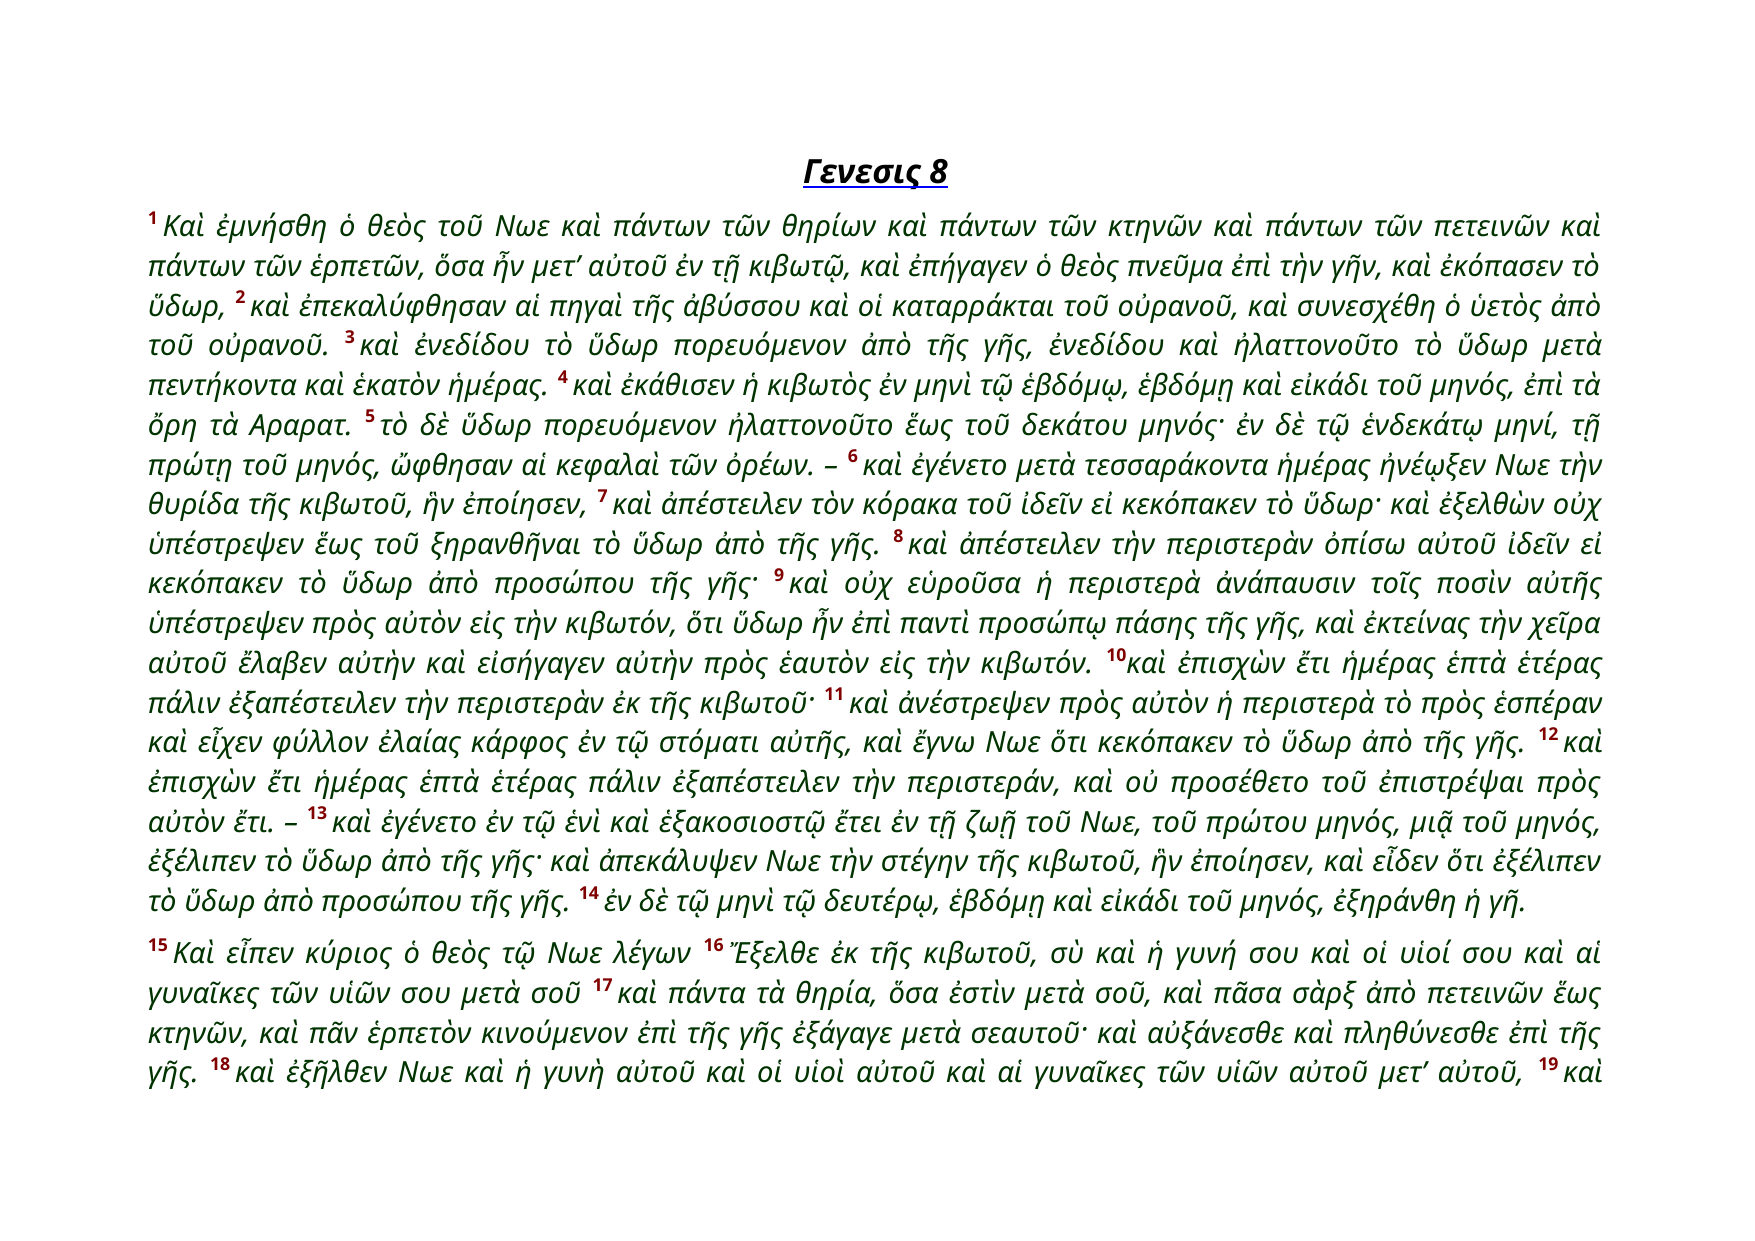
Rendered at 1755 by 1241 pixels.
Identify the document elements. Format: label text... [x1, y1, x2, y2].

text 15 Καὶ εἶπεν κύριος ὁ θεὸς τῷ Νωε λέγων 16 Ἔξελθε ἐκ τῆς κιβωτοῦ, σὺ καὶ ἡ γυνή σου καὶ οἱ υἱοί σου καὶ αἱ γυναῖκες τῶν υἱῶν σου μετὰ σοῦ 17 καὶ πάντα τὰ θηρία, ὅσα ἐστὶν μετὰ σοῦ, καὶ πᾶσα σὰρξ ἀπὸ πετεινῶν ἕως κτηνῶν, καὶ πᾶν ἑρπετὸν κινούμενον ἐπὶ τῆς γῆς ἐξάγαγε μετὰ σεαυτοῦ· καὶ αὐξάνεσθε καὶ πληθύνεσθε ἐπὶ τῆς γῆς. 18 καὶ ἐξῆλθεν Νωε καὶ ἡ γυνὴ αὐτοῦ καὶ οἱ υἱοὶ αὐτοῦ καὶ αἱ γυναῖκες τῶν υἱῶν αὐτοῦ μετ’ αὐτοῦ, 19 καὶ [148, 932, 1606, 1091]
text 1 Καὶ ἐμνήσθη ὁ θεὸς τοῦ Νωε καὶ πάντων τῶν θηρίων καὶ πάντων τῶν κτηνῶν καὶ πάντων τῶν πετεινῶν καὶ πάντων τῶν ἑρπετῶν, ὅσα ἦν μετ’ αὐτοῦ ἐν τῇ κιβωτῷ, καὶ ἐπήγαγεν ὁ θεὸς πνεῦμα ἐπὶ τὴν γῆν, καὶ ἐκόπασεν τὸ ὕδωρ, 2 καὶ ἐπεκαλύφθησαν αἱ πηγαὶ τῆς ἀβύσσου καὶ οἱ καταρράκται τοῦ οὐρανοῦ, καὶ συνεσχέθη ὁ ὑετὸς ἀπὸ τοῦ οὐρανοῦ. 3 καὶ ἐνεδίδου τὸ ὕδωρ πορευόμενον ἀπὸ τῆς γῆς, ἐνεδίδου καὶ ἠλαττονοῦτο τὸ ὕδωρ μετὰ πεντήκοντα καὶ ἑκατὸν ἡμέρας. 4 καὶ ἐκάθισεν ἡ κιβωτὸς ἐν μηνὶ τῷ ἑβδόμῳ, ἑβδόμῃ καὶ εἰκάδι τοῦ μηνός, ἐπὶ τὰ ὄρη τὰ Αραρατ. 5 τὸ δὲ ὕδωρ πορευόμενον ἠλαττονοῦτο ἕως τοῦ δεκάτου μηνός· ἐν δὲ τῷ ἑνδεκάτῳ μηνί, τῇ πρώτῃ τοῦ μηνός, ὤφθησαν αἱ κεφαλαὶ τῶν ὀρέων. – 6 καὶ ἐγένετο μετὰ τεσσαράκοντα ἡμέρας ἠνέῳξεν Νωε τὴν θυρίδα τῆς κιβωτοῦ, ἣν ἐποίησεν, 7 καὶ ἀπέστειλεν τὸν κόρακα τοῦ ἰδεῖν εἰ κεκόπακεν τὸ ὕδωρ· καὶ ἐξελθὼν οὐχ ὑπέστρεψεν ἕως τοῦ ξηρανθῆναι τὸ ὕδωρ ἀπὸ τῆς γῆς. 8 καὶ ἀπέστειλεν τὴν περιστερὰν ὀπίσω αὐτοῦ ἰδεῖν εἰ κεκόπακεν τὸ ὕδωρ ἀπὸ προσώπου τῆς γῆς· 9 καὶ οὐχ εὑροῦσα ἡ περιστερὰ ἀνάπαυσιν τοῖς ποσὶν αὐτῆς ὑπέστρεψεν πρὸς αὐτὸν εἰς τὴν κιβωτόν, ὅτι ὕδωρ ἦν ἐπὶ παντὶ προσώπῳ πάσης τῆς γῆς, καὶ ἐκτείνας τὴν χεῖρα αὐτοῦ ἔλαβεν αὐτὴν καὶ εἰσήγαγεν αὐτὴν πρὸς ἑαυτὸν εἰς τὴν κιβωτόν. 10καὶ ἐπισχὼν ἔτι ἡμέρας ἑπτὰ ἑτέρας πάλιν ἐξαπέστειλεν τὴν περιστερὰν ἐκ τῆς κιβωτοῦ· 11 καὶ ἀνέστρεψεν πρὸς αὐτὸν ἡ περιστερὰ τὸ πρὸς ἑσπέραν καὶ εἶχεν φύλλον ἐλαίας κάρφος ἐν τῷ στόματι αὐτῆς, καὶ ἔγνω Νωε ὅτι κεκόπακεν τὸ ὕδωρ ἀπὸ τῆς γῆς. 12 καὶ ἐπισχὼν ἔτι ἡμέρας ἑπτὰ ἑτέρας πάλιν ἐξαπέστειλεν τὴν περιστεράν, καὶ οὐ προσέθετο τοῦ ἐπιστρέψαι πρὸς αὐτὸν ἔτι. – 13 καὶ ἐγένετο ἐν τῷ ἑνὶ καὶ ἑξακοσιοστῷ ἔτει ἐν τῇ ζωῇ τοῦ Νωε, τοῦ πρώτου μηνός, μιᾷ τοῦ μηνός, ἐξέλιπεν τὸ ὕδωρ ἀπὸ τῆς γῆς· καὶ ἀπεκάλυψεν Νωε τὴν στέγην τῆς κιβωτοῦ, ἣν ἐποίησεν, καὶ εἶδεν ὅτι ἐξέλιπεν τὸ ὕδωρ ἀπὸ προσώπου τῆς γῆς. 14 ἐν δὲ τῷ μηνὶ τῷ δευτέρῳ, ἑβδόμῃ καὶ εἰκάδι τοῦ μηνός, ἐξηράνθη ἡ γῆ. [148, 206, 1606, 920]
text Γενεσις 8 [148, 148, 1606, 193]
